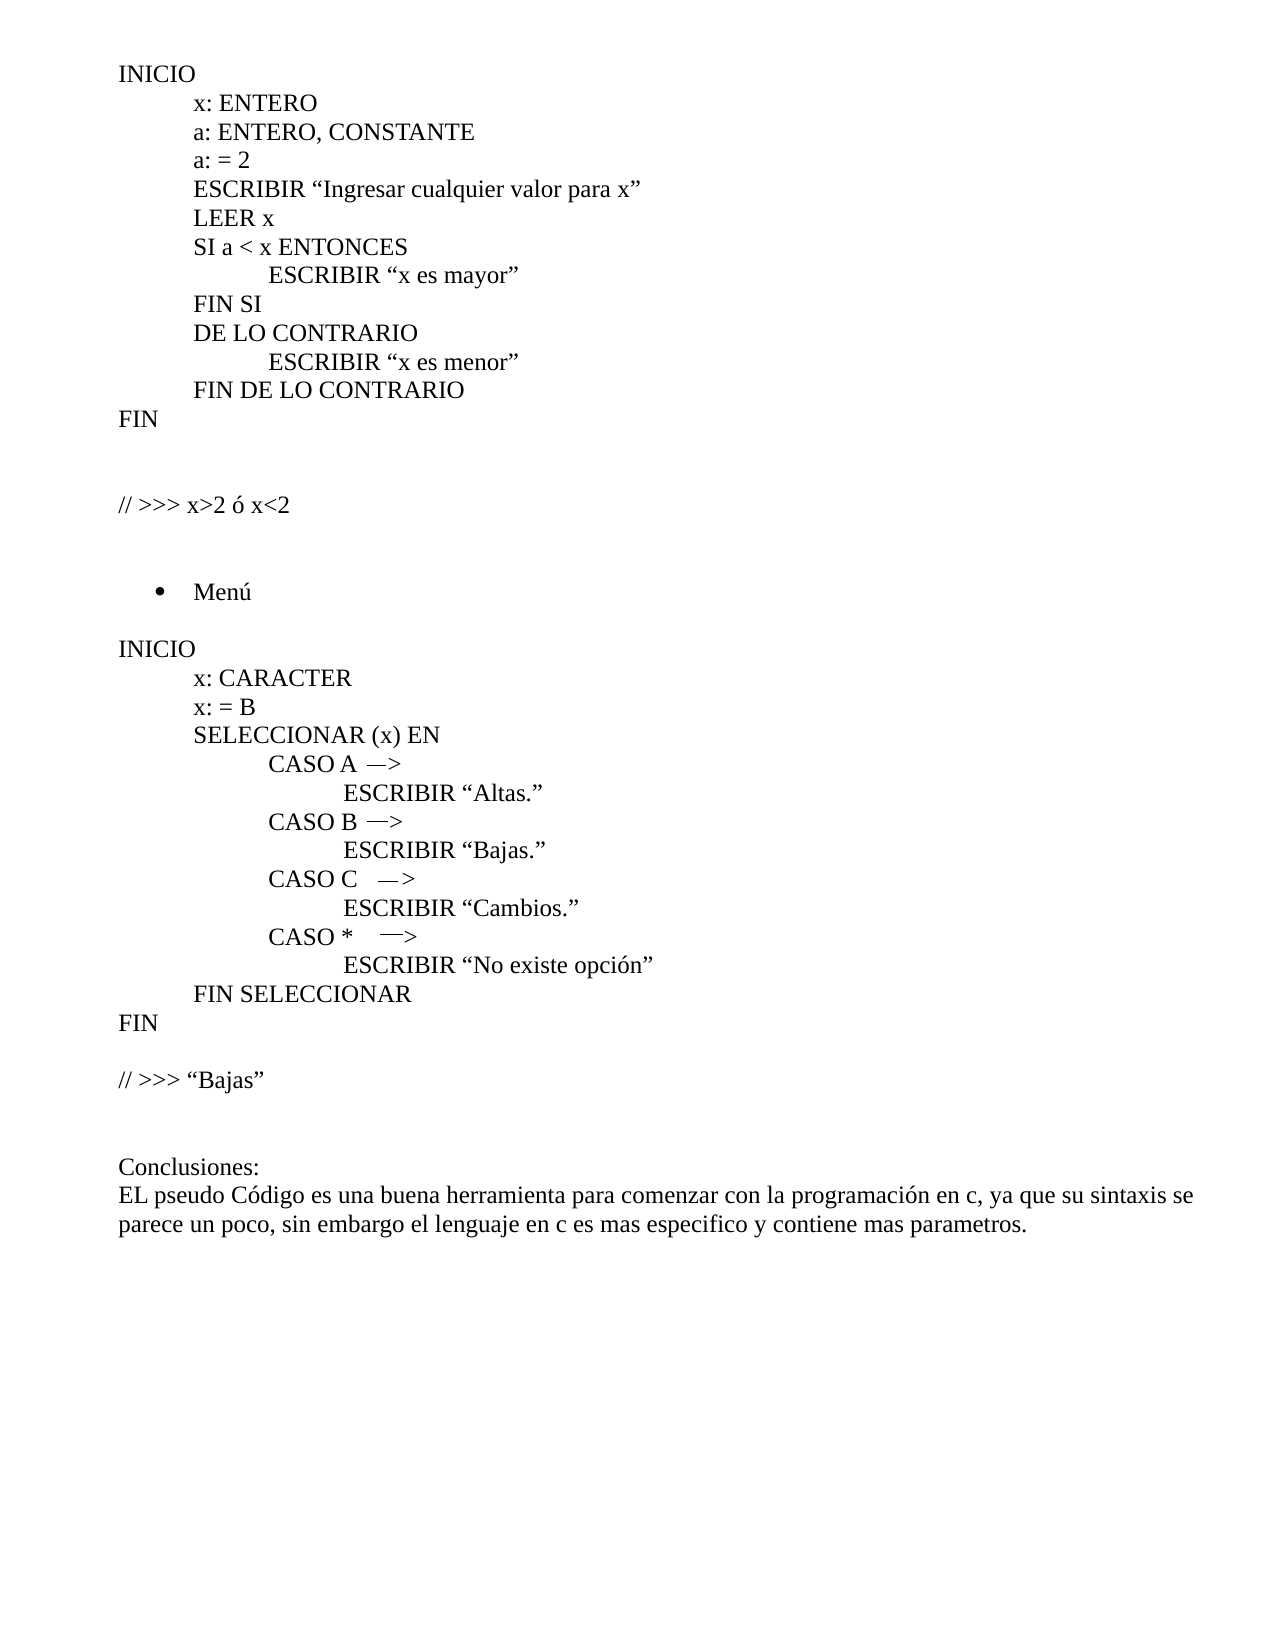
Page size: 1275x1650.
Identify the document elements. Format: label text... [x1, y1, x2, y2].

text DE LO CONTRARIO [193, 318, 1205, 347]
text a: = 2 [193, 145, 1205, 174]
text a: ENTERO, CONSTANTE [193, 117, 1205, 145]
text ESCRIBIR “No existe opción” [343, 950, 1205, 979]
text ESCRIBIR “x es menor” [268, 347, 1205, 375]
text CASO B > [268, 807, 1205, 835]
text INICIO [118, 59, 1205, 88]
text FIN SELECCIONAR [193, 979, 1205, 1008]
text ESCRIBIR “Altas.” [343, 778, 1205, 807]
text // >>> x>2 ó x<2 [118, 490, 1205, 519]
text Conclusiones: [118, 1152, 1205, 1180]
text FIN [118, 404, 1205, 433]
text FIN DE LO CONTRARIO [193, 375, 1205, 404]
text ESCRIBIR “Bajas.” [343, 835, 1205, 864]
text // >>> “Bajas” [118, 1065, 1205, 1094]
text FIN SI [193, 289, 1205, 318]
text INICIO [118, 634, 1205, 663]
text ESCRIBIR “x es mayor” [268, 260, 1205, 289]
text LEER x [193, 203, 1205, 232]
text FIN [118, 1008, 1205, 1037]
text x: CARACTER [193, 663, 1205, 692]
text EL pseudo Código es una buena herramienta para comenzar con la programación en c, ya que su sintaxis se parece un poco, sin embargo el lenguaje en c es mas especifico y contiene mas parametros. [118, 1180, 1205, 1238]
text ESCRIBIR “Ingresar cualquier valor para x” [193, 174, 1205, 203]
text SELECCIONAR (x) EN [193, 720, 1205, 749]
text CASO C > [268, 864, 1205, 893]
text x: = B [193, 692, 1205, 720]
text CASO A > [268, 749, 1205, 778]
list Menú [156, 577, 1205, 605]
text x: ENTERO [193, 88, 1205, 117]
text SI a < x ENTONCES [193, 232, 1205, 260]
text CASO * > [268, 922, 1205, 950]
text ESCRIBIR “Cambios.” [343, 893, 1205, 922]
